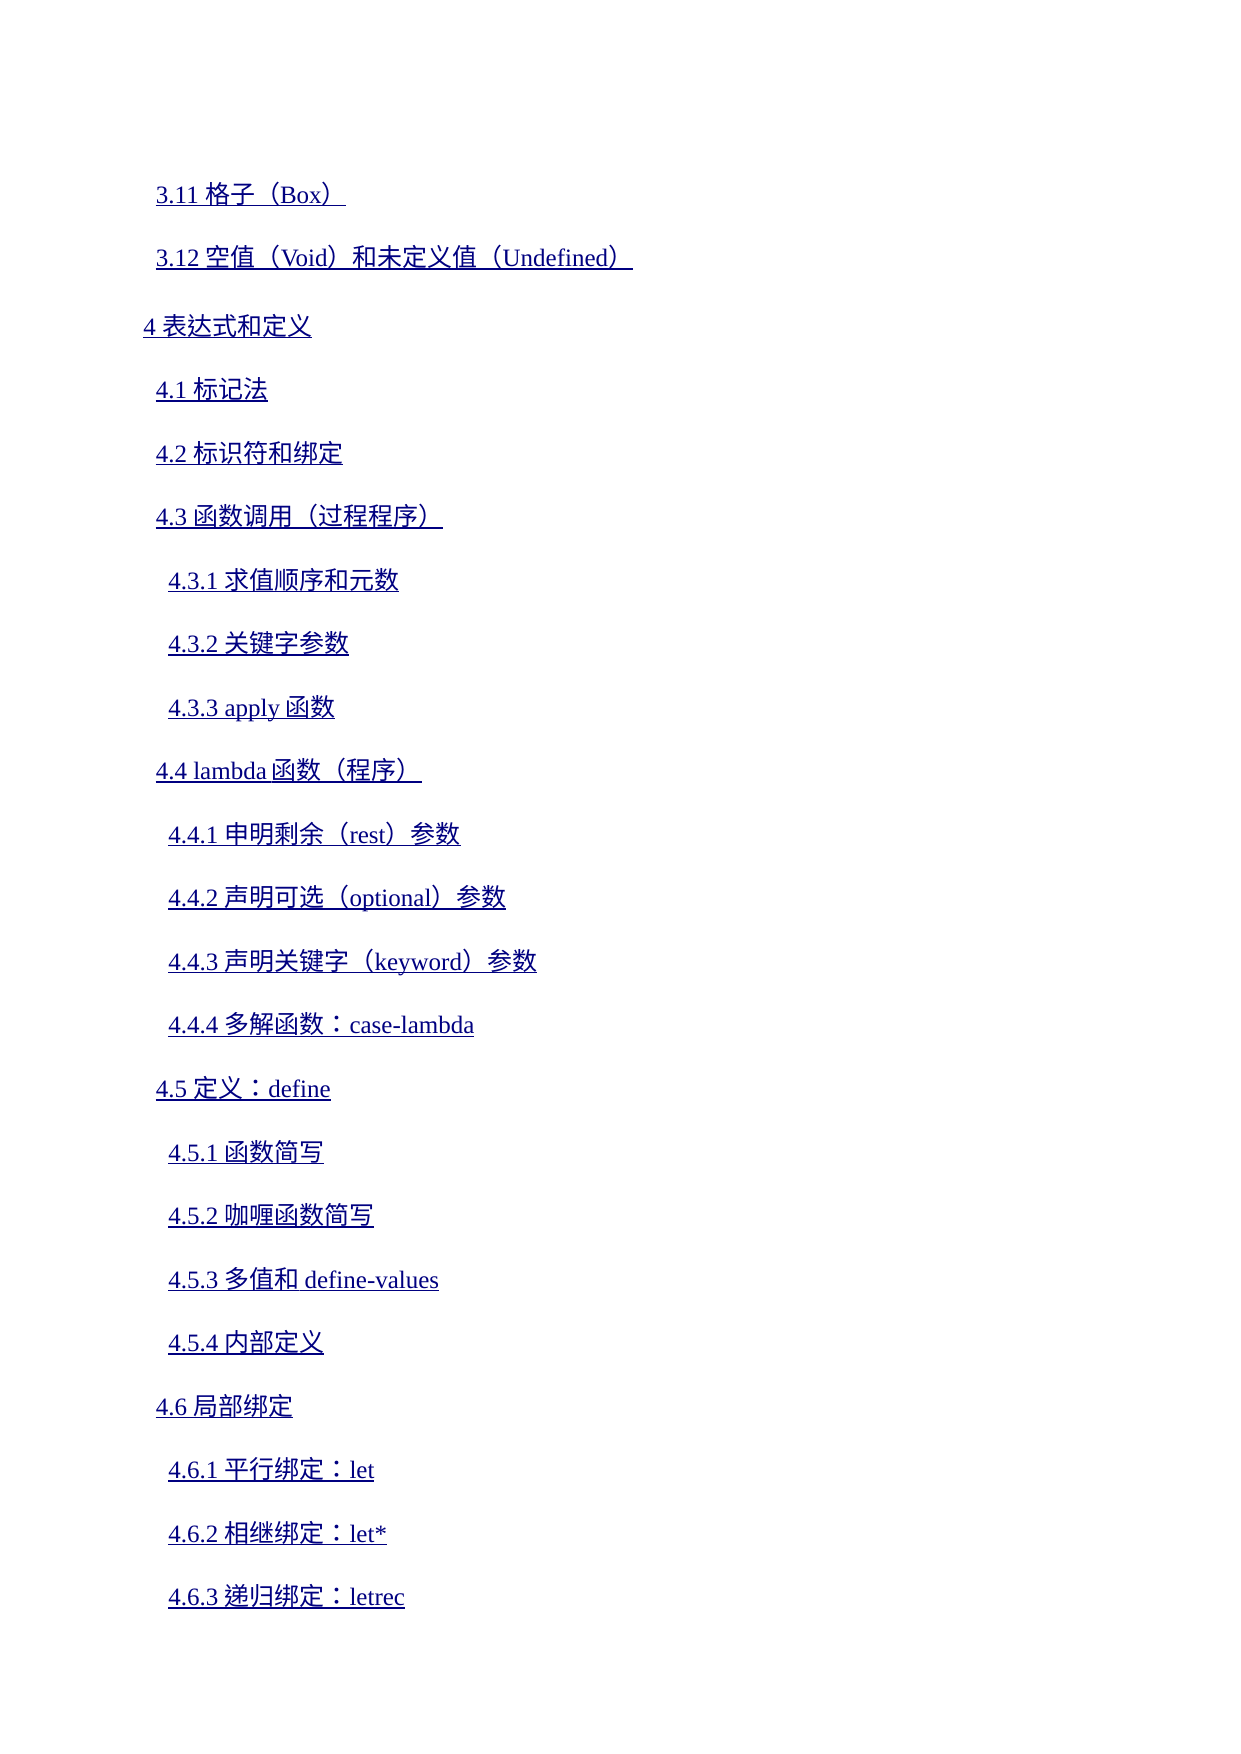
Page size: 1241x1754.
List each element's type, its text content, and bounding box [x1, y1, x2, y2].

table_cell 4.6.1 平行绑定：let [118, 1452, 908, 1516]
table_cell 4.6 局部绑定 [118, 1389, 908, 1452]
table_cell 4.6.2 相继绑定：let* [118, 1516, 908, 1579]
table_cell 3.11 格子（Box） [118, 176, 908, 240]
table_cell 4.4.2 声明可选（optional）参数 [118, 880, 908, 944]
table_cell 4.3.2 关键字参数 [118, 626, 908, 689]
table_cell 4.5.1 函数简写 [118, 1134, 908, 1198]
table_cell 4.4.1 申明剩余（rest）参数 [118, 817, 908, 880]
table_cell 4.3 函数调用（过程程序） [118, 499, 908, 562]
table_cell 4.5.3 多值和define-values [118, 1261, 908, 1325]
table_cell 4.3.1 求值顺序和元数 [118, 563, 908, 626]
table_cell 4.4.4 多解函数：case-lambda [118, 1007, 908, 1071]
table_cell 4.5.4 内部定义 [118, 1325, 908, 1388]
table_cell [118, 304, 908, 308]
table_cell 4.6.3 递归绑定：letrec [118, 1579, 908, 1613]
table_cell 4.2 标识符和绑定 [118, 435, 908, 499]
table_cell 4.5.2 咖喱函数简写 [118, 1198, 908, 1261]
table_cell 4.1 标记法 [118, 372, 908, 435]
table_cell [118, 118, 908, 176]
table_cell 4.4 lambda函数（程序） [118, 753, 908, 817]
table_cell 4 表达式和定义 [118, 308, 908, 372]
table_cell 3.12 空值（Void）和未定义值（Undefined） [118, 240, 908, 303]
table_cell 4.3.3 apply函数 [118, 690, 908, 753]
table_cell 4.4.3 声明关键字（keyword）参数 [118, 944, 908, 1007]
table_cell 4.5 定义：define [118, 1071, 908, 1134]
